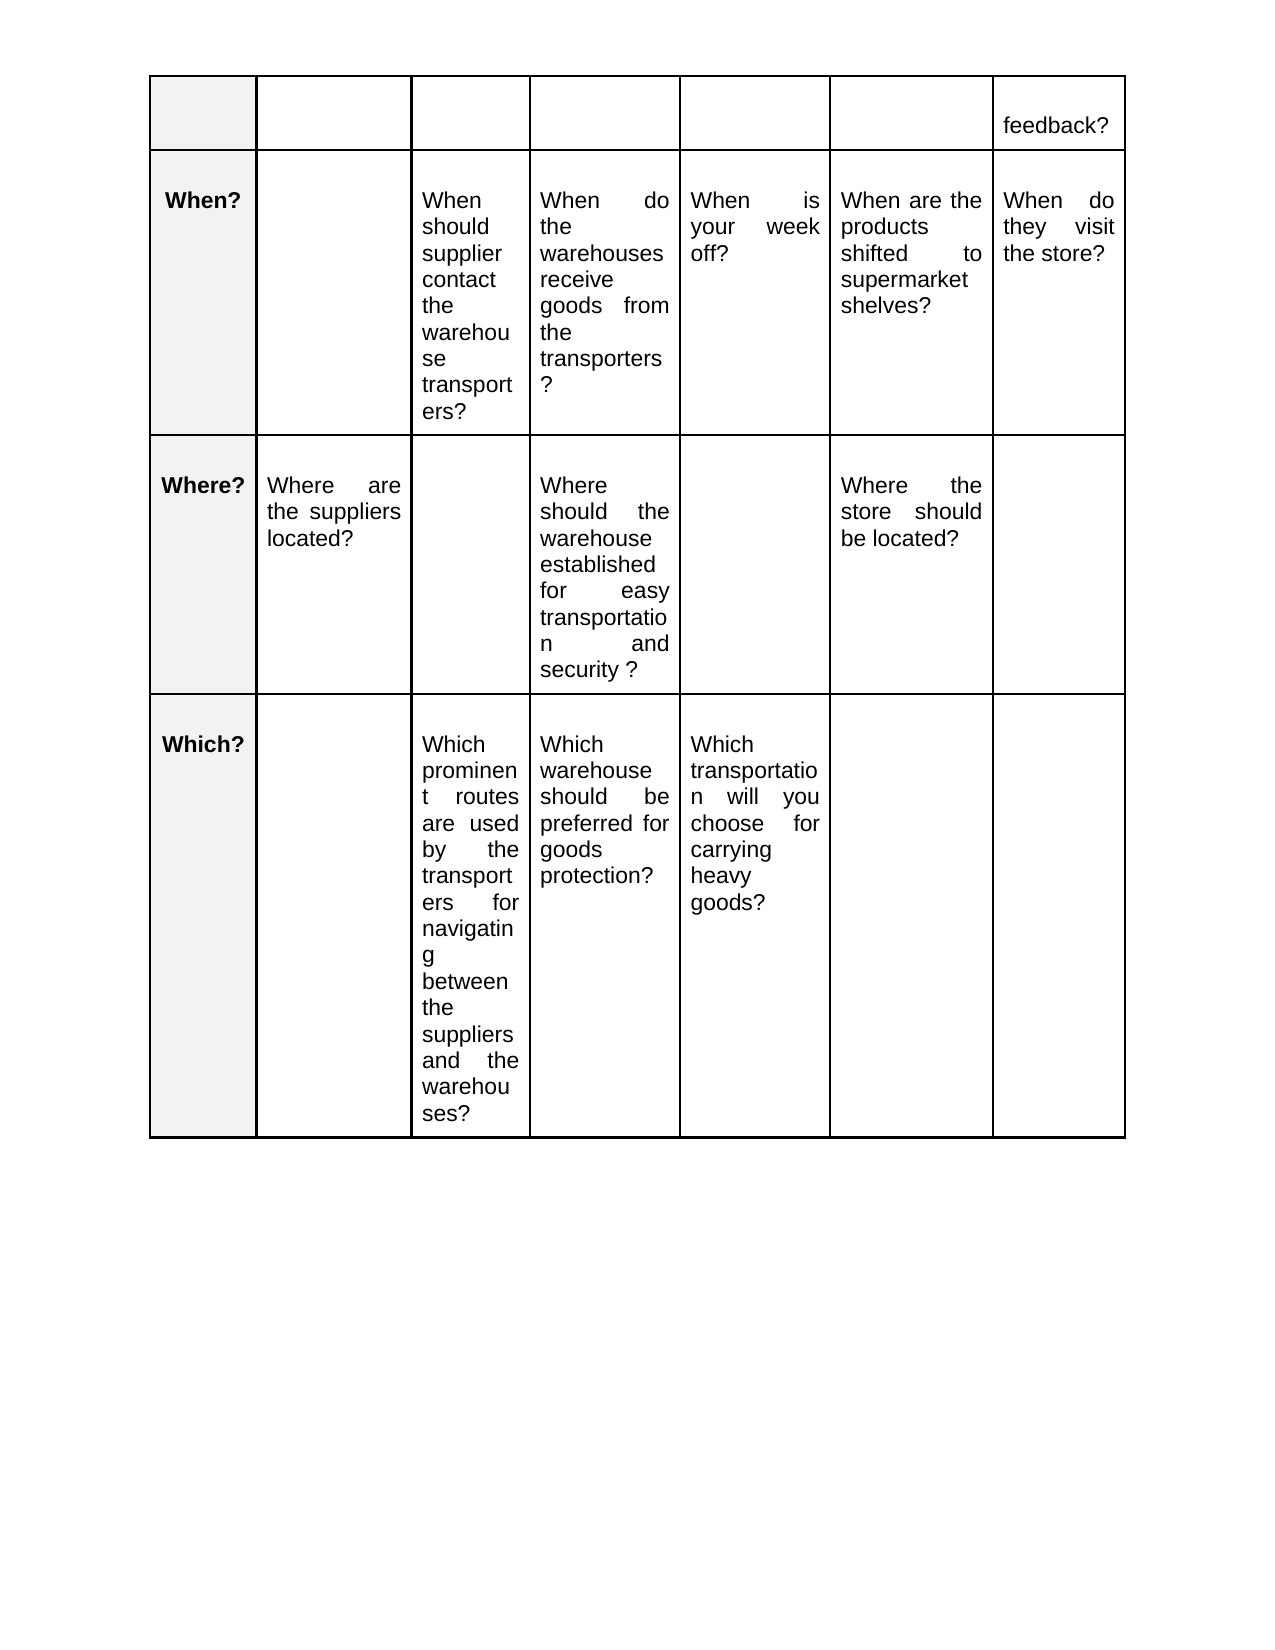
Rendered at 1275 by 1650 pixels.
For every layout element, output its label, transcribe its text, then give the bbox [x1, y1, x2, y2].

table_cell [994, 436, 1124, 693]
table_cell [831, 77, 992, 149]
table_cell [831, 695, 992, 1136]
table_cell When do the warehouses receive goods from the transporters? [531, 151, 679, 434]
table_cell When is your week off? [681, 151, 829, 434]
table_cell feedback? [994, 77, 1124, 149]
table_cell When should supplier contact the warehouse transporters? [413, 151, 529, 434]
table_cell Where are the suppliers located? [258, 436, 410, 693]
table_cell Which warehouse should be preferred for goods protection? [531, 695, 679, 1136]
table_cell Which? [151, 695, 255, 1136]
table_cell Where? [151, 436, 255, 693]
table_cell [531, 77, 679, 149]
table_cell [413, 436, 529, 693]
table_cell When? [151, 151, 255, 434]
table_cell [258, 77, 410, 149]
table_cell When are the products shifted to supermarket shelves? [831, 151, 992, 434]
table_cell [258, 695, 410, 1136]
table_cell [151, 77, 255, 149]
table_cell Where should the warehouse established for easy transportation and security ? [531, 436, 679, 693]
table_cell When do they visit the store? [994, 151, 1124, 434]
table_cell [681, 77, 829, 149]
table_cell [413, 77, 529, 149]
table_cell Which transportation will you choose for carrying heavy goods? [681, 695, 829, 1136]
table_cell [258, 151, 410, 434]
table_cell [681, 436, 829, 693]
table_cell Which prominent routes are used by the transporters for navigating between the suppliers and the warehouses? [413, 695, 529, 1136]
table_cell [994, 695, 1124, 1136]
table_cell Where the store should be located? [831, 436, 992, 693]
